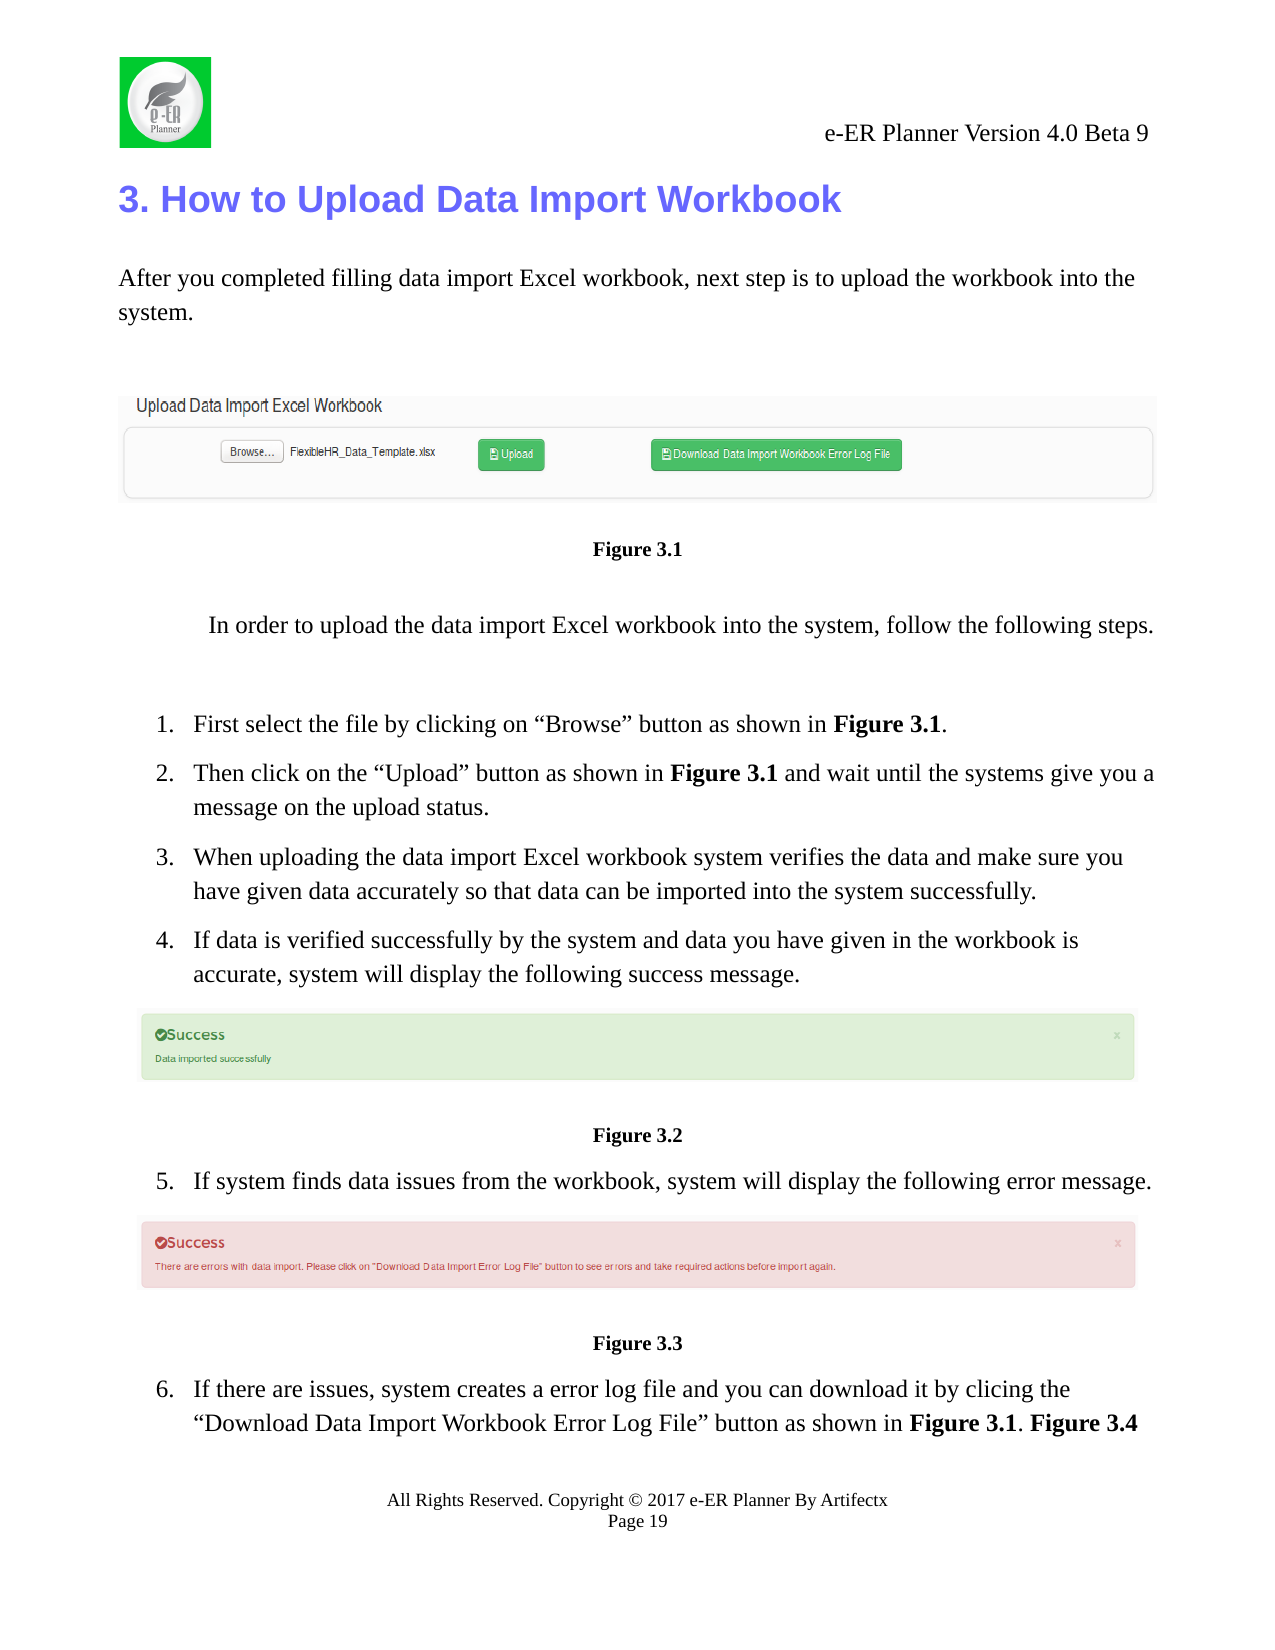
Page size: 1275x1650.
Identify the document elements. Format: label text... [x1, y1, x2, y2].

list If data is verified successfully by the system and data you have given in the workbook is accurate, system will display the following success message. [156, 925, 1157, 988]
text Figure 3.3 [118, 1330, 1157, 1354]
subtitle 3. How to Upload Data Import Workbook [118, 177, 1157, 221]
picture [119, 57, 212, 148]
list Then click on the “Upload” button as shown in Figure 3.1 and wait until the systems give you a message on the upload status. [156, 758, 1157, 821]
picture [118, 396, 1157, 503]
picture [136, 1008, 1139, 1082]
text Figure 3.2 [118, 1123, 1157, 1147]
list When uploading the data import Excel workbook system verifies the data and make sure you have given data accurately so that data can be imported into the system successfully. [156, 842, 1157, 905]
list If system finds data issues from the workbook, system will display the following error message. [156, 1166, 1157, 1195]
text After you completed filling data import Excel workbook, next step is to upload the workbook into the system. [118, 263, 1157, 326]
list First select the file by clicking on “Browse” button as shown in Figure 3.1. [156, 709, 1157, 738]
text Figure 3.1 [118, 537, 1157, 561]
picture [136, 1215, 1139, 1290]
list If there are issues, system creates a error log file and you can download it by clicing the “Download Data Import Workbook Error Log File” button as shown in Figure 3.1. Figure 3.4 [156, 1374, 1157, 1437]
text In order to upload the data import Excel workbook into the system, follow the following steps. [163, 610, 1157, 639]
